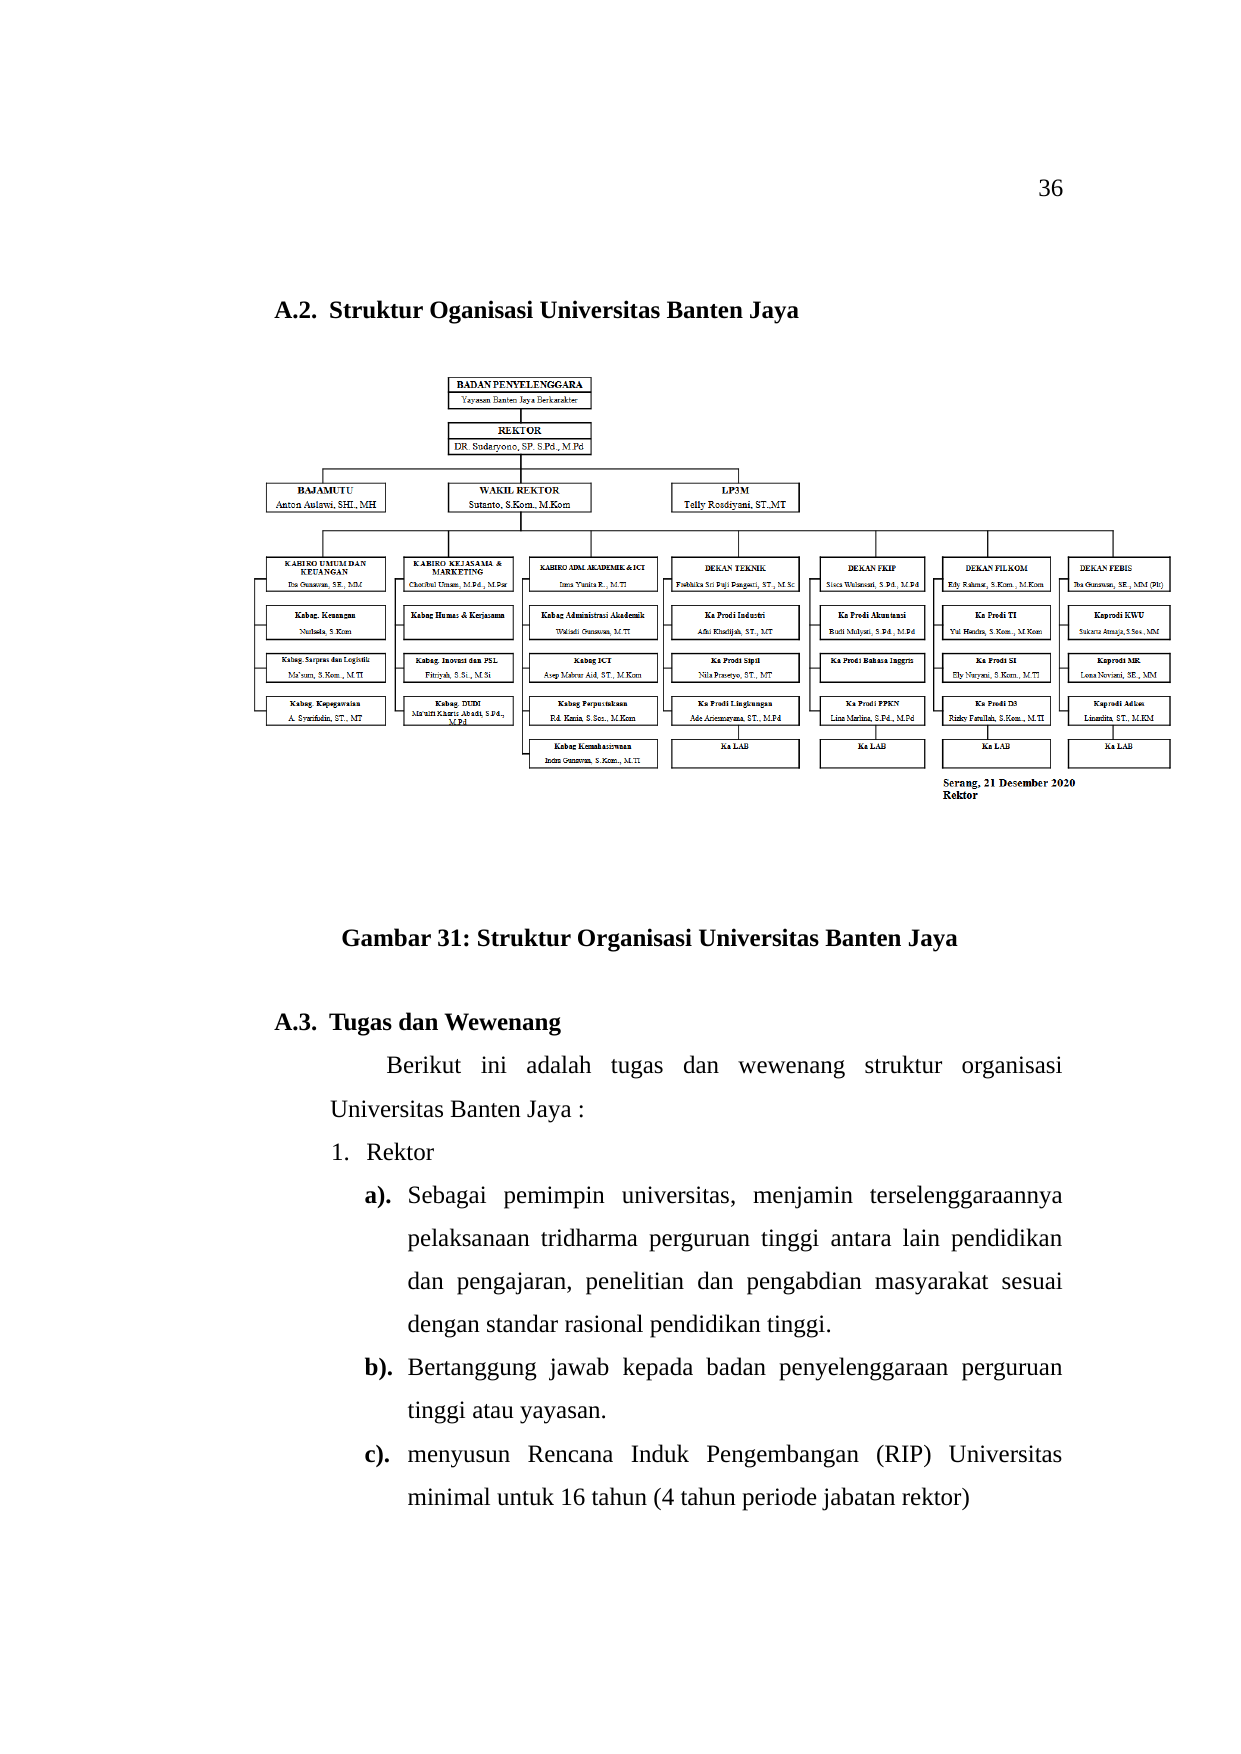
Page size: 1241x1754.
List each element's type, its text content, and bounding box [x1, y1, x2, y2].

list Rektor [331, 1137, 1063, 1166]
picture [223, 371, 1240, 871]
list Struktur Oganisasi Universitas Banten Jaya [274, 295, 1063, 324]
list Tugas dan Wewenang [274, 1007, 1063, 1036]
list menyusun Rencana Induk Pengembangan (RIP) Universitas minimal untuk 16 tahun (4 tahun periode jabatan rektor) [364, 1439, 1063, 1511]
list Sebagai pemimpin universitas, menjamin terselenggaraannya pelaksanaan tridharma perguruan tinggi antara lain pendidikan dan pengajaran, penelitian dan pengabdian masyarakat sesuai dengan standar rasional pendidikan tinggi. [364, 1180, 1063, 1338]
text Gambar 31: Struktur Organisasi Universitas Banten Jaya [236, 923, 1063, 952]
list Bertanggung jawab kepada badan penyelenggaraan perguruan tinggi atau yayasan. [364, 1352, 1063, 1424]
table_header [236, 871, 1063, 911]
list Berikut ini adalah tugas dan wewenang struktur organisasi Universitas Banten Jaya : [330, 1051, 1063, 1122]
